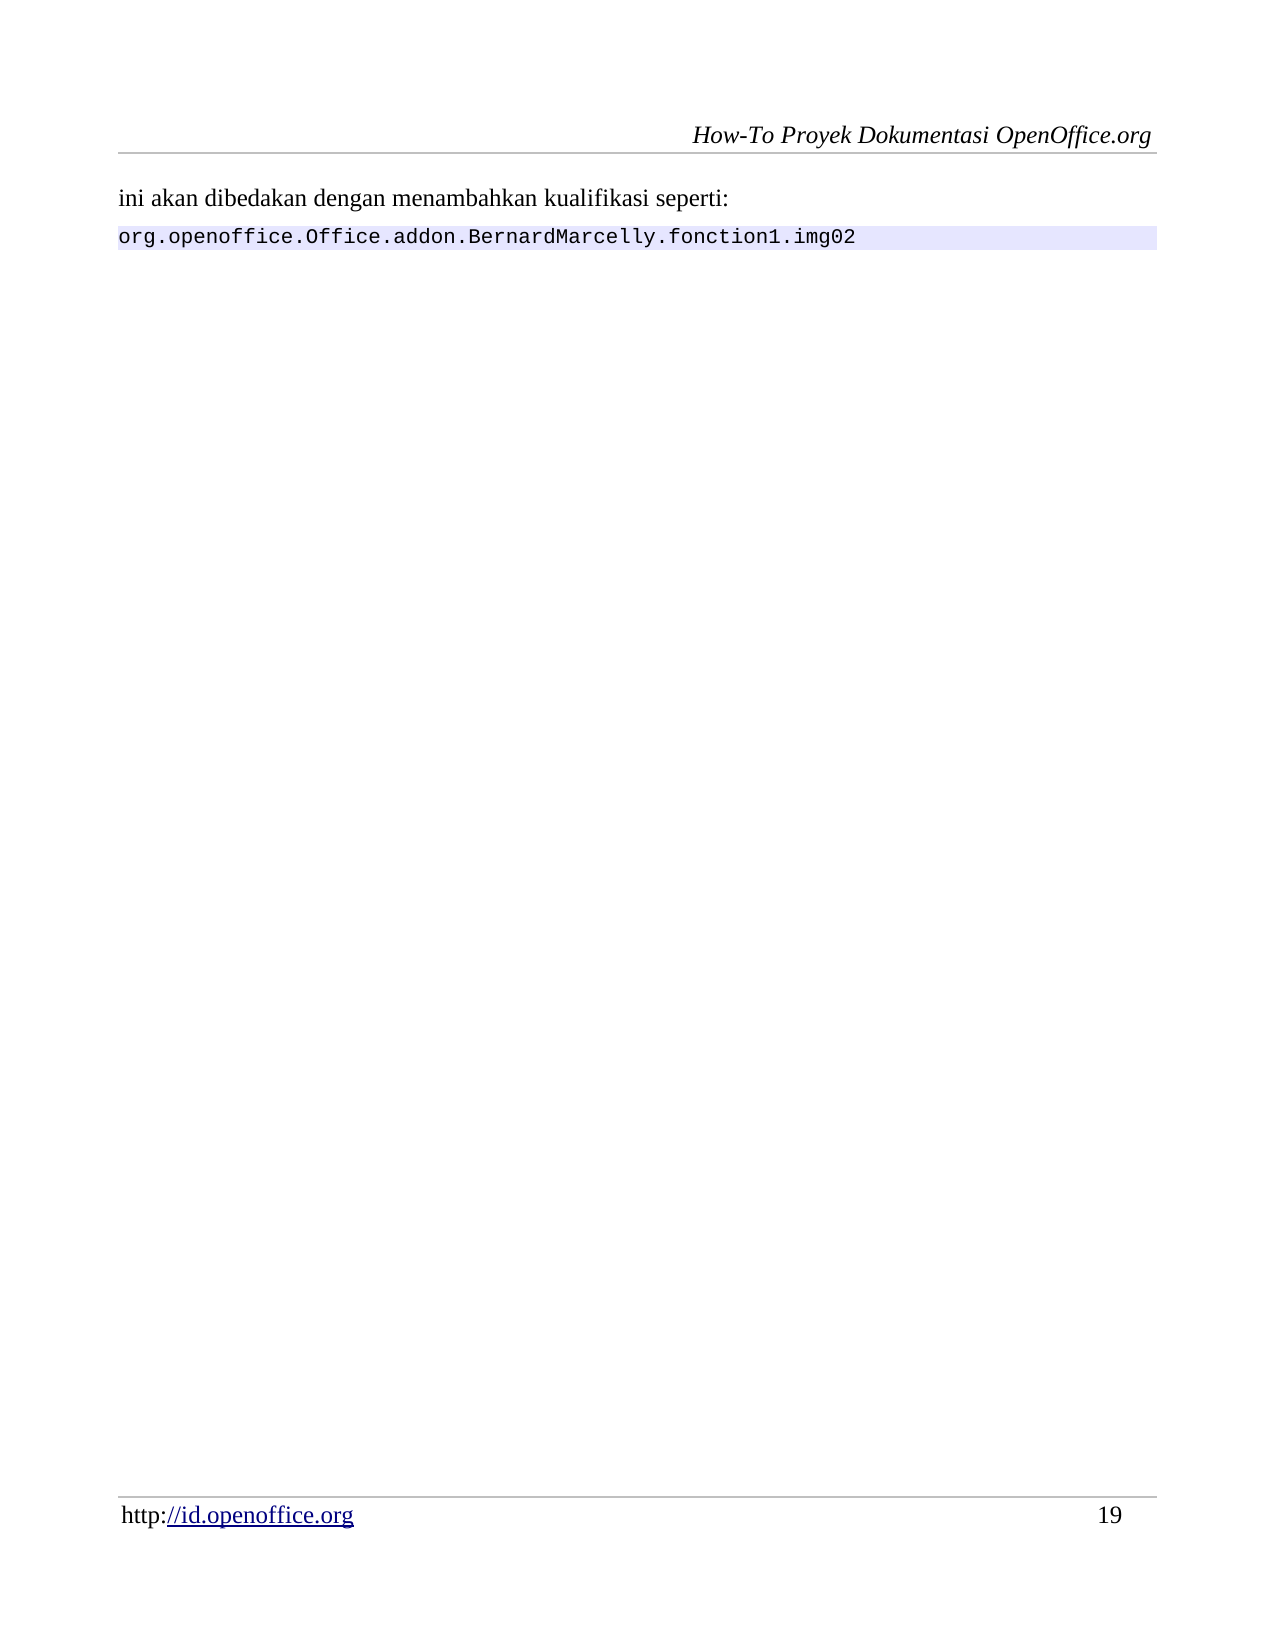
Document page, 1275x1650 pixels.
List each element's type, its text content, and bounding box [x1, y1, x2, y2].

text org.openoffice.Office.addon.BernardMarcelly.fonction1.img02 [118, 226, 1157, 250]
text ini akan dibedakan dengan menambahkan kualifikasi seperti: [118, 183, 1157, 212]
